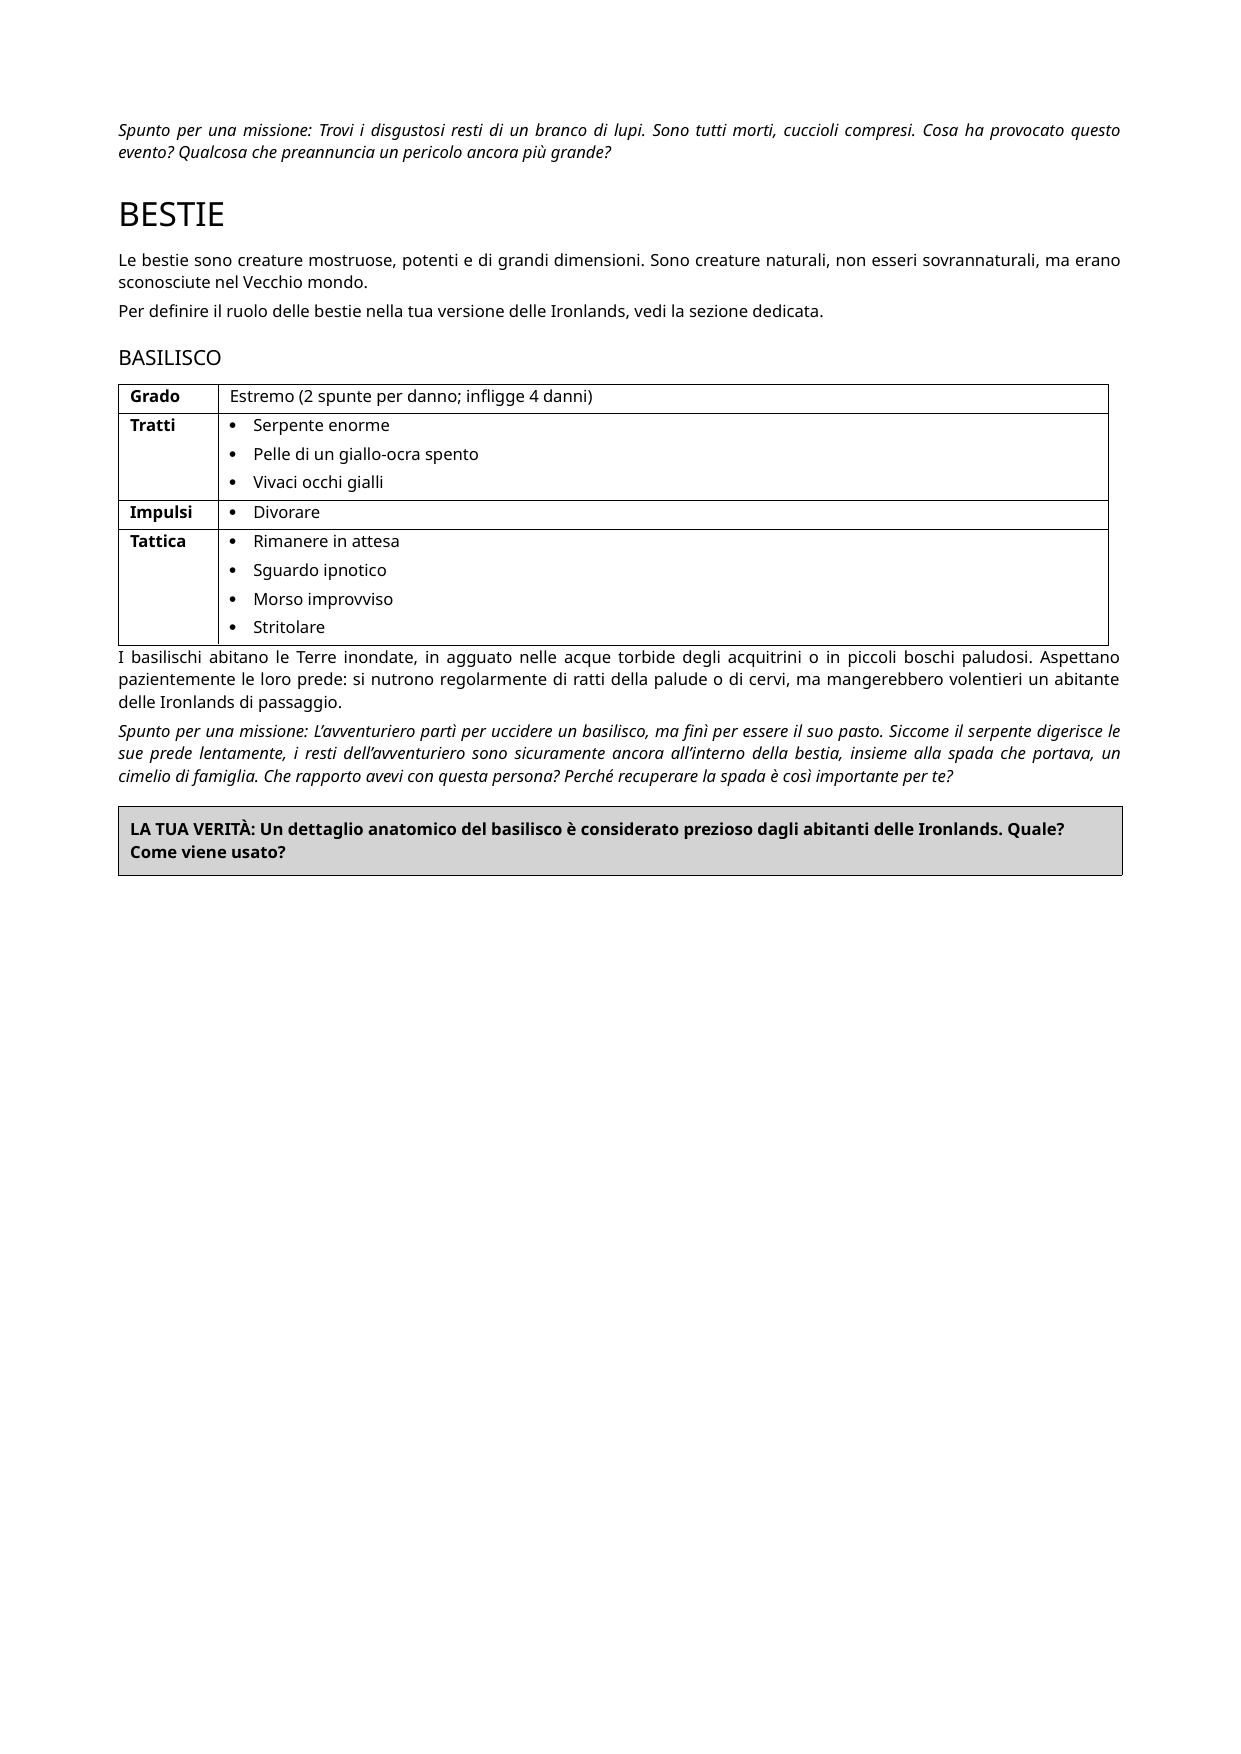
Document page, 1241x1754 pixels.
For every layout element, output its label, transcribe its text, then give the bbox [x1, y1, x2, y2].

subtitle BESTIE [118, 190, 1122, 236]
text Le bestie sono creature mostruose, potenti e di grandi dimensioni. Sono creature naturali, non esseri sovrannaturali, ma erano sconosciute nel Vecchio mondo. [118, 248, 1122, 294]
table_header Grado [119, 385, 218, 413]
text Per definire il ruolo delle bestie nella tua versione delle Ironlands, vedi la sezione dedicata. [118, 299, 1122, 322]
table_cell Tattica [119, 530, 218, 644]
table_cell Tratti [119, 414, 218, 500]
table_cell Serpente enorme Pelle di un giallo-ocra spento Vivaci occhi gialli [219, 414, 1108, 500]
text Spunto per una missione: L’avventuriero partì per uccidere un basilisco, ma finì per essere il suo pasto. Siccome il serpente digerisce le sue prede lentamente, i resti dell’avventuriero sono sicuramente ancora all’interno della bestia, insieme alla spada che portava, un cimelio di famiglia. Che rapporto avevi con questa persona? Perché recuperare la spada è così importante per te? [118, 719, 1122, 787]
text LA TUA VERITÀ: Un dettaglio anatomico del basilisco è considerato prezioso dagli abitanti delle Ironlands. Quale? Come viene usato? [119, 807, 1122, 875]
table_cell Divorare [219, 501, 1108, 529]
text I basilischi abitano le Terre inondate, in agguato nelle acque torbide degli acquitrini o in piccoli boschi paludosi. Aspettano pazientemente le loro prede: si nutrono regolarmente di ratti della palude o di cervi, ma mangerebbero volentieri un abitante delle Ironlands di passaggio. [118, 645, 1122, 713]
table_cell Impulsi [119, 501, 218, 529]
table_header Estremo (2 spunte per danno; infligge 4 danni) [219, 385, 1108, 413]
subtitle BASILISCO [118, 343, 1122, 371]
text Spunto per una missione: Trovi i disgustosi resti di un branco di lupi. Sono tutti morti, cuccioli compresi. Cosa ha provocato questo evento? Qualcosa che preannuncia un pericolo ancora più grande? [118, 118, 1122, 163]
table_cell Rimanere in attesa Sguardo ipnotico Morso improvviso Stritolare [219, 530, 1108, 644]
